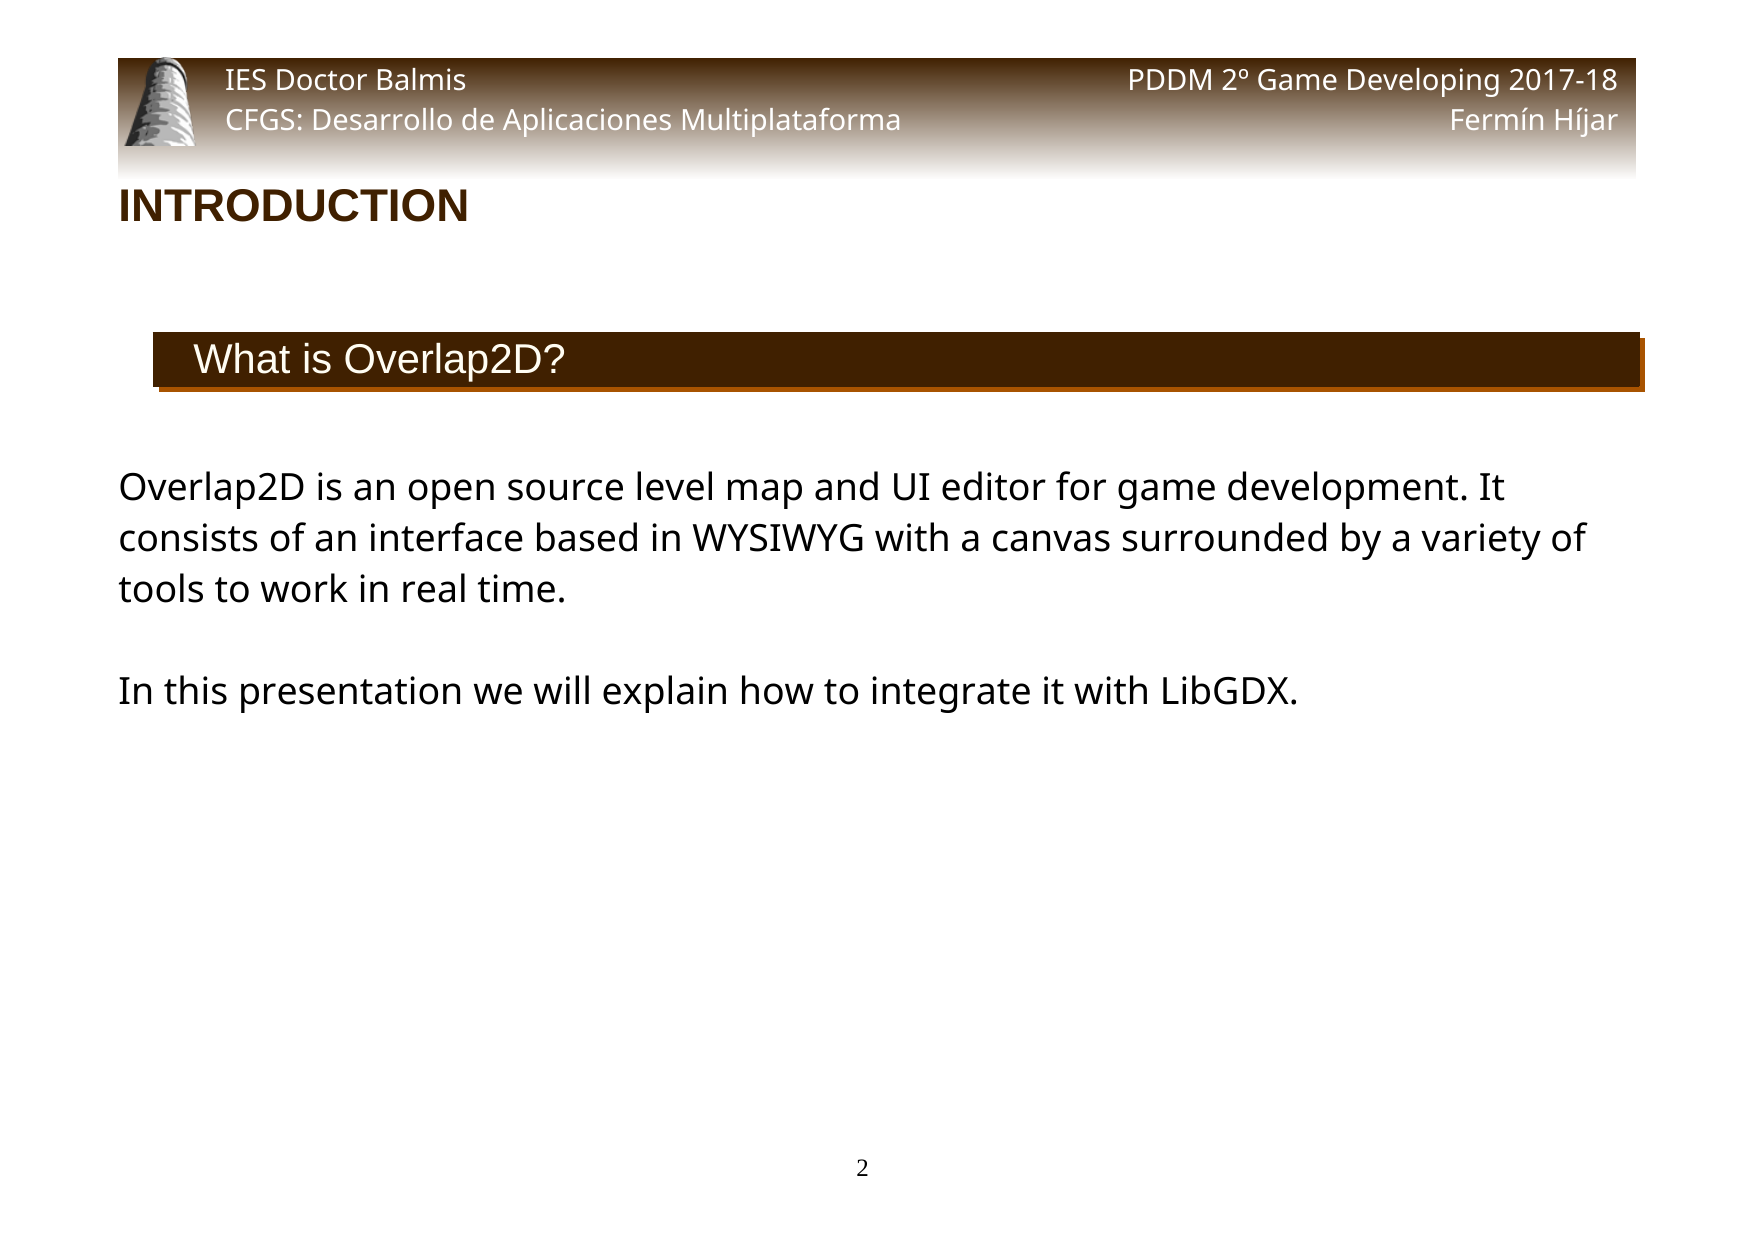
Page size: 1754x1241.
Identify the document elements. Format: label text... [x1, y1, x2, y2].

text Overlap2D is an open source level map and UI editor for game development. It consists of an interface based in WYSIWYG with a canvas surrounded by a variety of tools to work in real time. [118, 461, 1636, 614]
text In this presentation we will explain how to integrate it with LibGDX. [118, 614, 1636, 716]
subtitle INTRODUCTION [118, 178, 1636, 231]
picture [121, 57, 202, 146]
list What is Overlap2D? [154, 333, 1639, 386]
